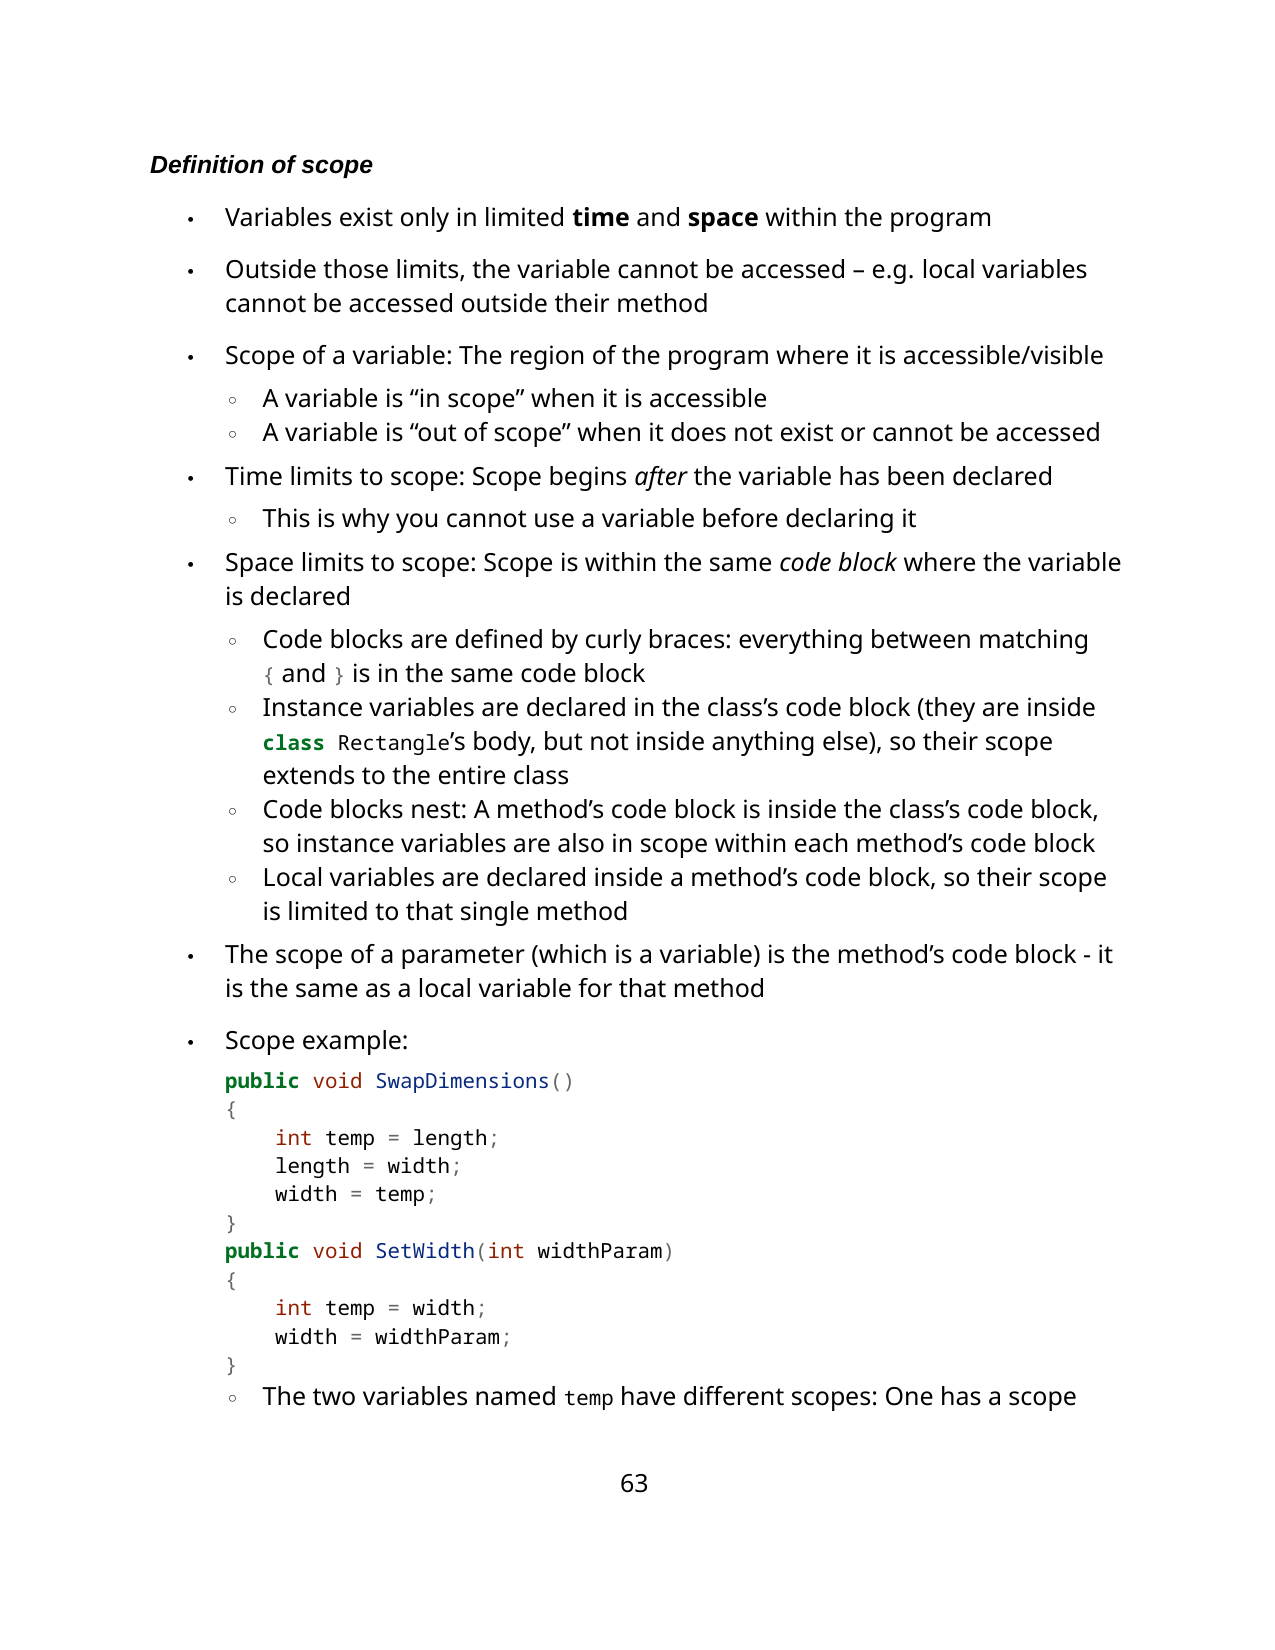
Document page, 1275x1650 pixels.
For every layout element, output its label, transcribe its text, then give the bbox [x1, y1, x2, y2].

subtitle Definition of scope [150, 150, 1125, 178]
list Code blocks nest: A method’s code block is inside the class’s code block, so instance variables are also in scope within each method’s code block [225, 792, 1125, 860]
list This is why you cannot use a variable before declaring it [225, 501, 1125, 535]
list A variable is “out of scope” when it does not exist or cannot be accessed [225, 415, 1125, 449]
list Scope of a variable: The region of the program where it is accessible/visible [187, 338, 1125, 372]
list width = temp; [187, 1179, 1125, 1208]
list A variable is “in scope” when it is accessible [225, 381, 1125, 415]
list public void SetWidth(int widthParam) [187, 1236, 1125, 1265]
list length = width; [187, 1151, 1125, 1179]
list int temp = width; [187, 1293, 1125, 1322]
list { [187, 1094, 1125, 1123]
list The scope of a parameter (which is a variable) is the method’s code block - it is the same as a local variable for that method [187, 937, 1125, 1005]
list Code blocks are defined by curly braces: everything between matching { and } is in the same code block [225, 621, 1125, 689]
list public void SwapDimensions() [187, 1066, 1125, 1094]
list Instance variables are declared in the class’s code block (they are inside class Rectangle’s body, but not inside anything else), so their scope extends to the entire class [225, 689, 1125, 792]
list int temp = length; [187, 1123, 1125, 1151]
list The two variables named temp have different scopes: One has a scope [225, 1379, 1125, 1413]
list { [187, 1265, 1125, 1293]
list Space limits to scope: Scope is within the same code block where the variable is declared [187, 544, 1125, 612]
list Outside those limits, the variable cannot be accessed – e.g. local variables cannot be accessed outside their method [187, 252, 1125, 320]
list } [187, 1208, 1125, 1236]
list Variables exist only in limited time and space within the program [187, 200, 1125, 234]
list Local variables are declared inside a method’s code block, so their scope is limited to that single method [225, 860, 1125, 928]
list Time limits to scope: Scope begins after the variable has been declared [187, 458, 1125, 492]
list width = widthParam; [187, 1322, 1125, 1350]
list } [187, 1350, 1125, 1379]
list Scope example: [187, 1023, 1125, 1057]
